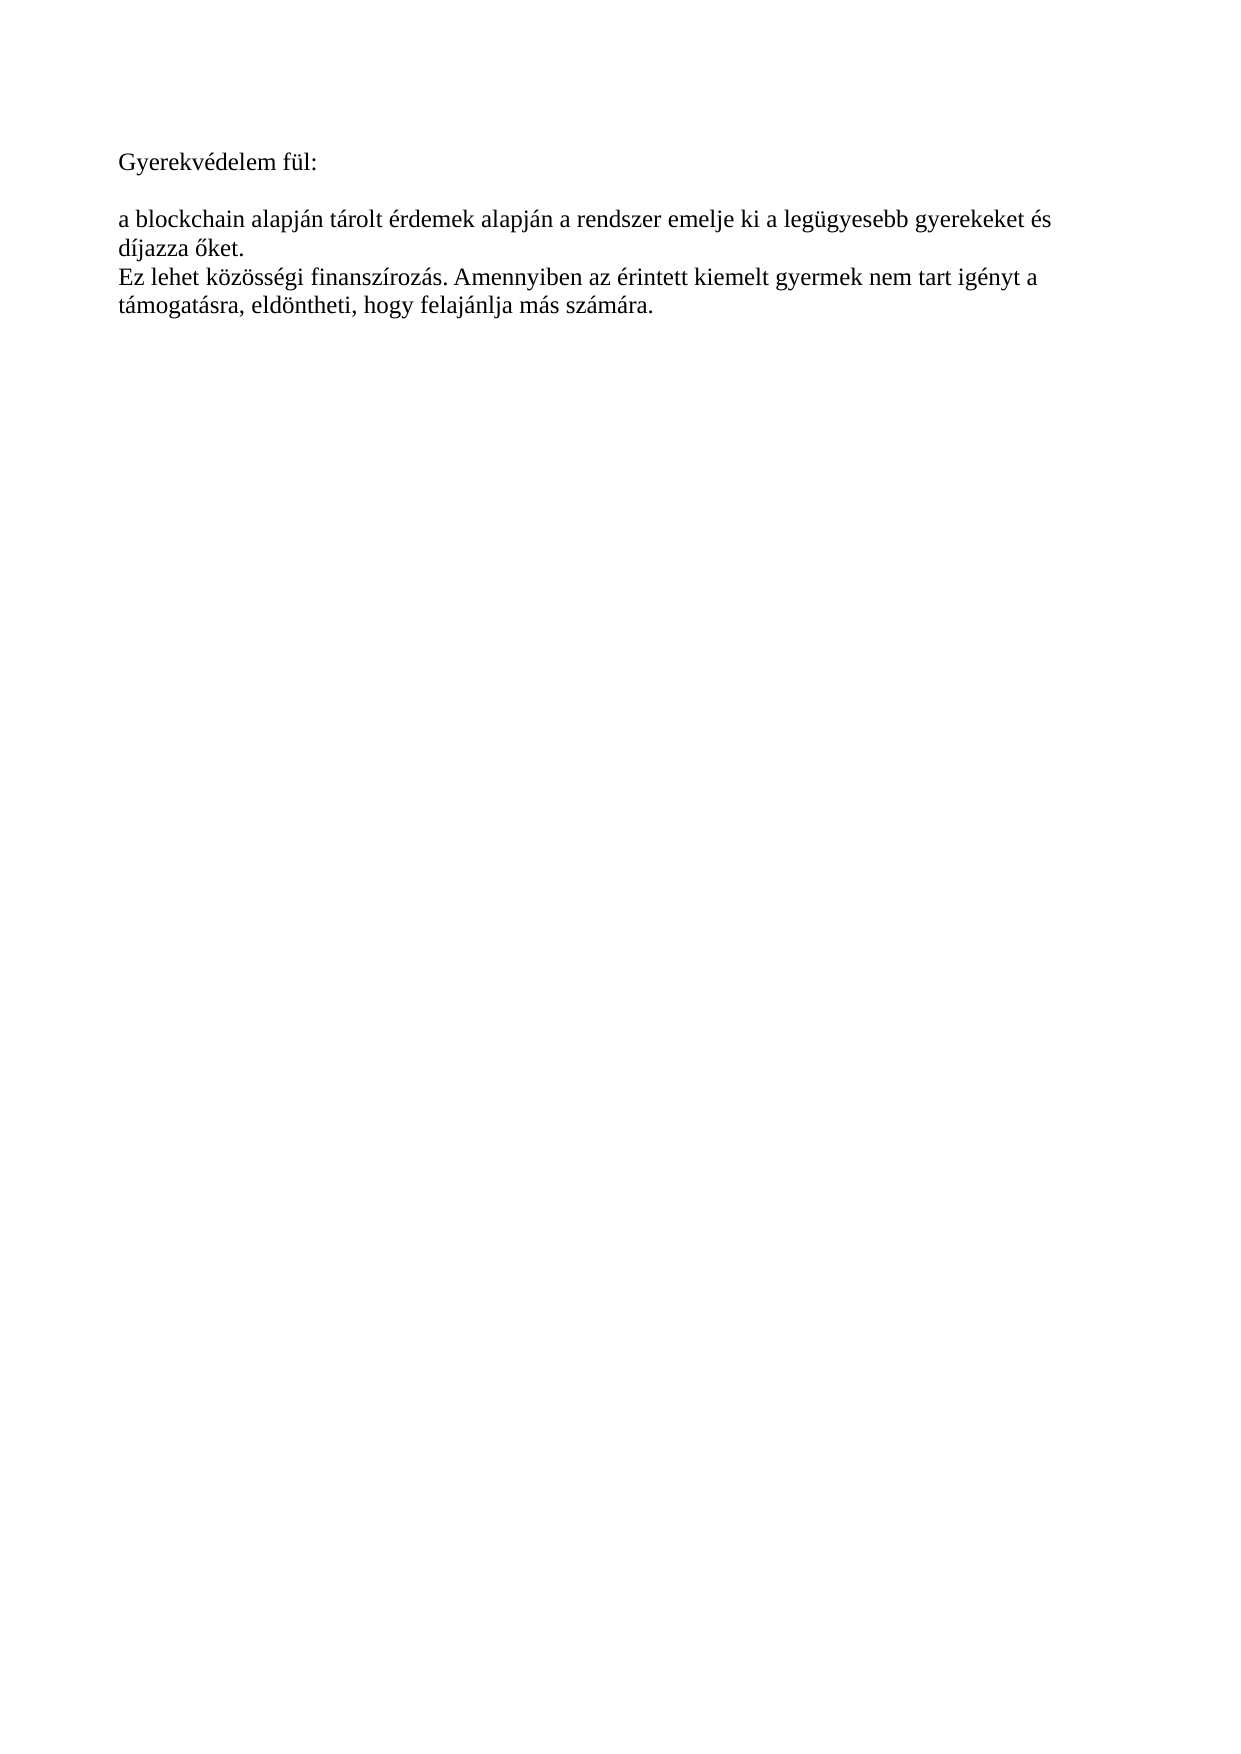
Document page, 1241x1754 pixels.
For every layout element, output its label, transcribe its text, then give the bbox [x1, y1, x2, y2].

text a blockchain alapján tárolt érdemek alapján a rendszer emelje ki a legügyesebb gyerekeket és díjazza őket. [118, 204, 1122, 262]
text Gyerekvédelem fül: [118, 147, 1122, 176]
text Ez lehet közösségi finanszírozás. Amennyiben az érintett kiemelt gyermek nem tart igényt a támogatásra, eldöntheti, hogy felajánlja más számára. [118, 262, 1122, 319]
